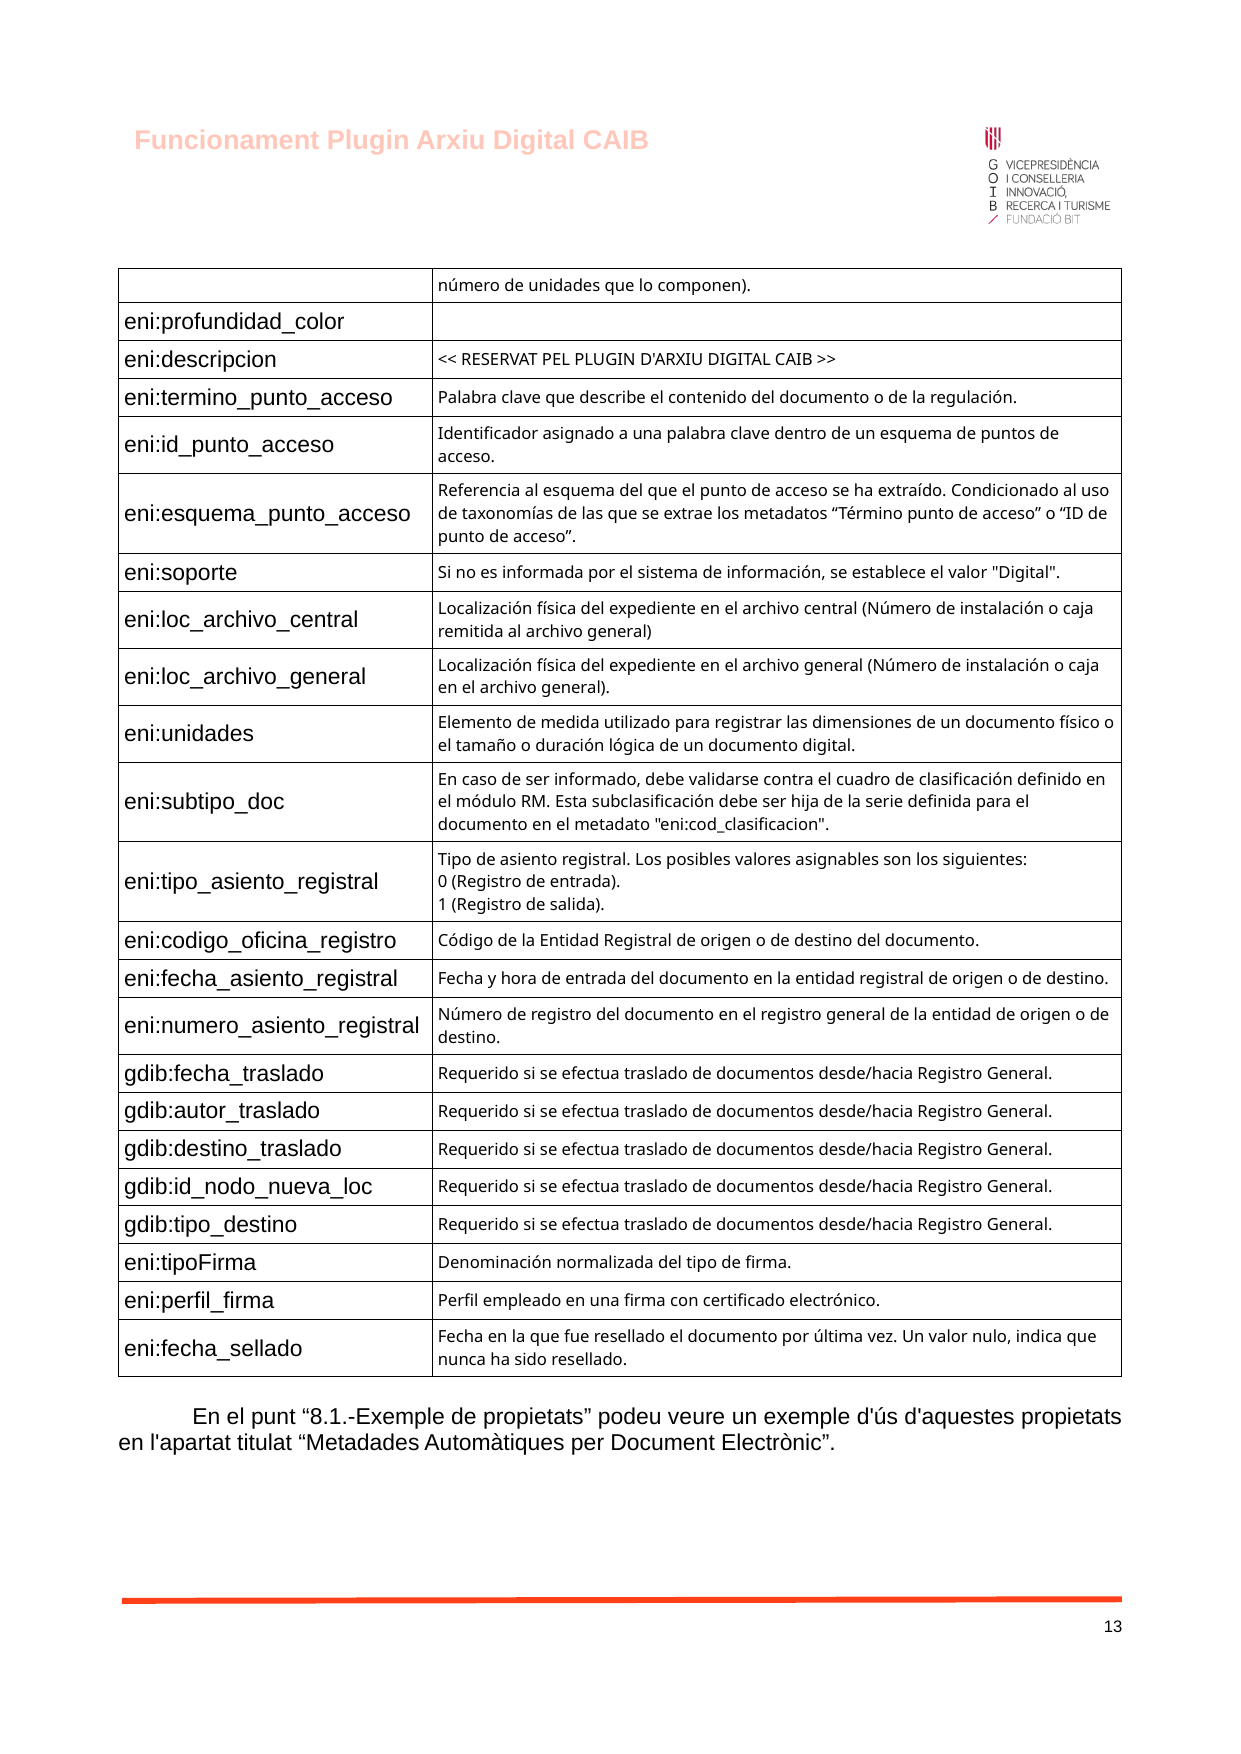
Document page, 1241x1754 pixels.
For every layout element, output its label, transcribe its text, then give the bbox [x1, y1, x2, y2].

table_cell número de unidades que lo componen). [433, 269, 1121, 302]
table_cell En caso de ser informado, debe validarse contra el cuadro de clasificación definido en el módulo RM. Esta subclasificación debe ser hija de la serie definida para el documento en el metadato "eni:cod_clasificacion". [433, 763, 1121, 841]
table_cell eni:loc_archivo_central [119, 592, 432, 648]
table_cell eni:perfil_firma [119, 1282, 432, 1319]
table_cell eni:loc_archivo_general [119, 649, 432, 704]
table_cell Fecha en la que fue resellado el documento por última vez. Un valor nulo, indica que nunca ha sido resellado. [433, 1320, 1121, 1376]
table_cell gdib:tipo_destino [119, 1206, 432, 1243]
table_cell eni:tipo_asiento_registral [119, 842, 432, 921]
table_cell Palabra clave que describe el contenido del documento o de la regulación. [433, 379, 1121, 416]
table_cell eni:subtipo_doc [119, 763, 432, 841]
table_cell Referencia al esquema del que el punto de acceso se ha extraído. Condicionado al uso de taxonomías de las que se extrae los metadatos “Término punto de acceso” o “ID de punto de acceso”. [433, 474, 1121, 553]
table_cell eni:id_punto_acceso [119, 417, 432, 473]
table_cell eni:fecha_sellado [119, 1320, 432, 1376]
table_cell << RESERVAT PEL PLUGIN D'ARXIU DIGITAL CAIB >> [433, 341, 1121, 378]
picture [980, 123, 1116, 228]
table_cell eni:descripcion [119, 341, 432, 378]
table_cell gdib:autor_traslado [119, 1093, 432, 1129]
table_cell gdib:id_nodo_nueva_loc [119, 1169, 432, 1205]
table_cell eni:tipoFirma [119, 1244, 432, 1281]
table_cell eni:soporte [119, 554, 432, 591]
table_cell eni:codigo_oficina_registro [119, 922, 432, 959]
table_cell Localización física del expediente en el archivo general (Número de instalación o caja en el archivo general). [433, 649, 1121, 704]
table_cell eni:profundidad_color [119, 303, 432, 340]
table_cell Elemento de medida utilizado para registrar las dimensiones de un documento físico o el tamaño o duración lógica de un documento digital. [433, 706, 1121, 762]
table_cell gdib:fecha_traslado [119, 1055, 432, 1092]
table_cell Código de la Entidad Registral de origen o de destino del documento. [433, 922, 1121, 959]
table_cell Requerido si se efectua traslado de documentos desde/hacia Registro General. [433, 1206, 1121, 1243]
table_cell Tipo de asiento registral. Los posibles valores asignables son los siguientes: 0 (Registro de entrada). 1 (Registro de salida). [433, 842, 1121, 921]
table_cell Identificador asignado a una palabra clave dentro de un esquema de puntos de acceso. [433, 417, 1121, 473]
table_cell Si no es informada por el sistema de información, se establece el valor "Digital". [433, 554, 1121, 591]
table_cell eni:numero_asiento_registral [119, 998, 432, 1054]
table_cell Requerido si se efectua traslado de documentos desde/hacia Registro General. [433, 1131, 1121, 1167]
table_cell Requerido si se efectua traslado de documentos desde/hacia Registro General. [433, 1055, 1121, 1092]
table_cell eni:fecha_asiento_registral [119, 960, 432, 997]
table_cell Requerido si se efectua traslado de documentos desde/hacia Registro General. [433, 1169, 1121, 1205]
text En el punt “8.1.-Exemple de propietats” podeu veure un exemple d'ús d'aquestes propietats en l'apartat titulat “Metadades Automàtiques per Document Electrònic”. [118, 1403, 1122, 1455]
table_cell eni:unidades [119, 706, 432, 762]
table_cell Número de registro del documento en el registro general de la entidad de origen o de destino. [433, 998, 1121, 1054]
table_cell Perfil empleado en una firma con certificado electrónico. [433, 1282, 1121, 1319]
table_cell eni:termino_punto_acceso [119, 379, 432, 416]
table_cell eni:esquema_punto_acceso [119, 474, 432, 553]
table_cell Fecha y hora de entrada del documento en la entidad registral de origen o de destino. [433, 960, 1121, 997]
table_cell Denominación normalizada del tipo de firma. [433, 1244, 1121, 1281]
table_cell gdib:destino_traslado [119, 1131, 432, 1167]
table_cell [433, 303, 1121, 340]
table_cell [119, 269, 432, 302]
table_cell Requerido si se efectua traslado de documentos desde/hacia Registro General. [433, 1093, 1121, 1129]
table_cell Localización física del expediente en el archivo central (Número de instalación o caja remitida al archivo general) [433, 592, 1121, 648]
